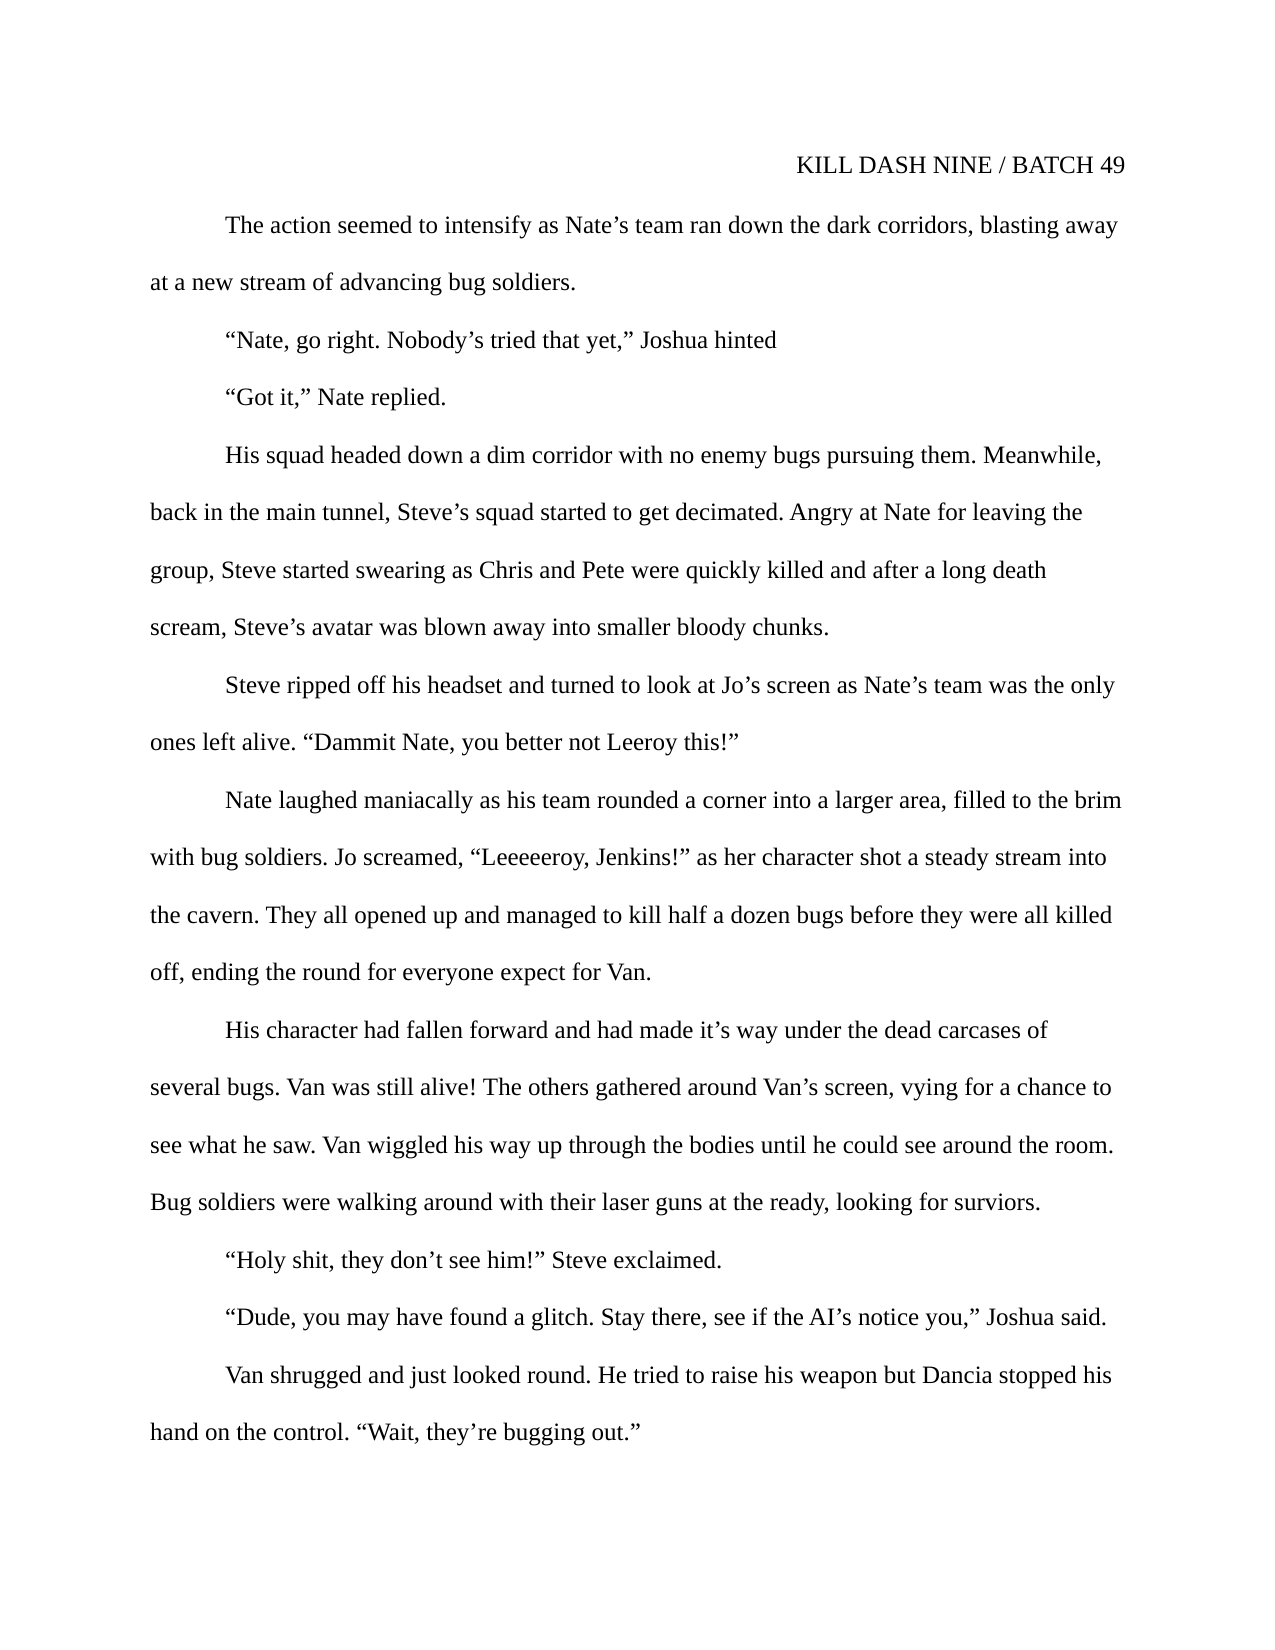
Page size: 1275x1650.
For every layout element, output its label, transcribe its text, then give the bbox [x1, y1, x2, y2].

text “Dude, you may have found a glitch. Stay there, see if the AI’s notice you,” Joshua said. [150, 1302, 1125, 1331]
text “Nate, go right. Nobody’s tried that yet,” Joshua hinted [150, 325, 1125, 354]
text Van shrugged and just looked round. He tried to raise his weapon but Dancia stopped his hand on the control. “Wait, they’re bugging out.” [150, 1360, 1125, 1446]
text Steve ripped off his headset and turned to look at Jo’s screen as Nate’s team was the only ones left alive. “Dammit Nate, you better not Leeroy this!” [150, 670, 1125, 756]
text “Holy shit, they don’t see him!” Steve exclaimed. [150, 1245, 1125, 1274]
text The action seemed to intensify as Nate’s team ran down the dark corridors, blasting away at a new stream of advancing bug soldiers. [150, 210, 1125, 296]
text Nate laughed maniacally as his team rounded a corner into a larger area, filled to the brim with bug soldiers. Jo screamed, “Leeeeeroy, Jenkins!” as her character shot a steady stream into the cavern. They all opened up and managed to kill half a dozen bugs before they were all killed off, ending the round for everyone expect for Van. [150, 785, 1125, 986]
text His squad headed down a dim corridor with no enemy bugs pursuing them. Meanwhile, back in the main tunnel, Steve’s squad started to get decimated. Angry at Nate for leaving the group, Steve started swearing as Chris and Pete were quickly killed and after a long death scream, Steve’s avatar was blown away into smaller bloody chunks. [150, 440, 1125, 641]
text His character had fallen forward and had made it’s way under the dead carcases of several bugs. Van was still alive! The others gathered around Van’s screen, vying for a chance to see what he saw. Van wiggled his way up through the bodies until he could see around the room. Bug soldiers were walking around with their laser guns at the ready, looking for surviors. [150, 1015, 1125, 1216]
text “Got it,” Nate replied. [150, 382, 1125, 411]
